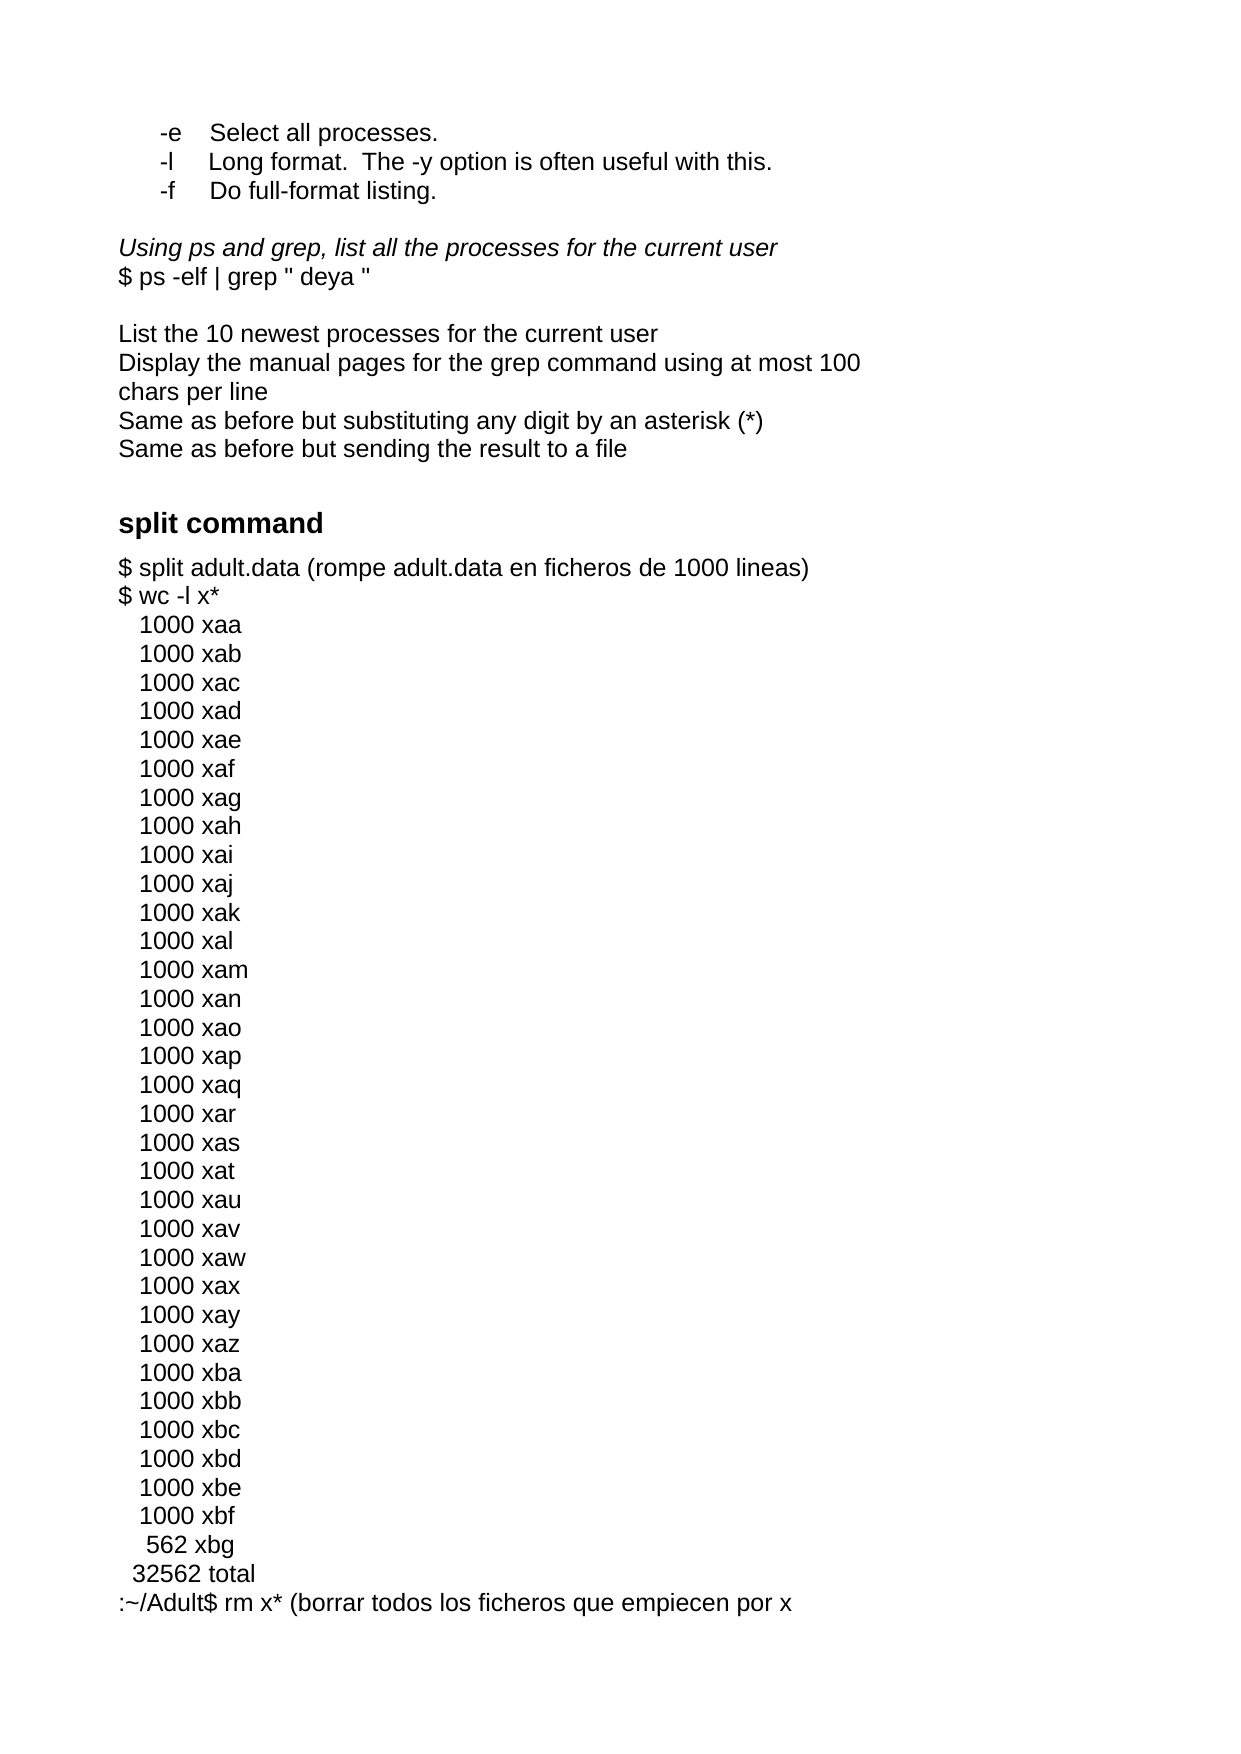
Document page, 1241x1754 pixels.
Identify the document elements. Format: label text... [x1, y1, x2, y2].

text 562 xbg [118, 1530, 1122, 1559]
text 1000 xau [118, 1185, 1122, 1214]
text chars per line [118, 377, 1122, 406]
text 1000 xah [118, 811, 1122, 840]
text 1000 xae [118, 725, 1122, 754]
text 1000 xaa [118, 610, 1122, 639]
text 1000 xbd [118, 1444, 1122, 1472]
text 1000 xad [118, 696, 1122, 725]
text 1000 xbc [118, 1415, 1122, 1444]
text 1000 xab [118, 639, 1122, 667]
text 1000 xan [118, 984, 1122, 1012]
text -f Do full-format listing. [159, 176, 1122, 204]
text 1000 xap [118, 1041, 1122, 1070]
text 1000 xam [118, 955, 1122, 984]
text 1000 xai [118, 840, 1122, 869]
text -l Long format. The -y option is often useful with this. [159, 147, 1122, 176]
text List the 10 newest processes for the current user [118, 319, 1122, 348]
text 1000 xal [118, 926, 1122, 955]
text $ ps -elf | grep " deya " [118, 262, 1122, 291]
text 1000 xaq [118, 1070, 1122, 1099]
text Same as before but sending the result to a file [118, 434, 1122, 463]
text 1000 xac [118, 667, 1122, 696]
text 1000 xao [118, 1012, 1122, 1041]
text 1000 xbf [118, 1501, 1122, 1530]
text 1000 xaj [118, 869, 1122, 897]
subtitle split command [118, 506, 1122, 540]
text 1000 xak [118, 897, 1122, 926]
text 1000 xar [118, 1099, 1122, 1127]
text 1000 xax [118, 1271, 1122, 1300]
text 1000 xas [118, 1127, 1122, 1156]
text $ split adult.data (rompe adult.data en ficheros de 1000 lineas) [118, 552, 1122, 581]
text -e Select all processes. [159, 118, 1122, 147]
text 32562 total [118, 1559, 1122, 1587]
text Using ps and grep, list all the processes for the current user [118, 233, 1122, 262]
text :~/Adult$ rm x* (borrar todos los ficheros que empiecen por x [118, 1587, 1122, 1616]
text 1000 xag [118, 782, 1122, 811]
text 1000 xaz [118, 1329, 1122, 1357]
text 1000 xaw [118, 1242, 1122, 1271]
text 1000 xat [118, 1156, 1122, 1185]
text 1000 xbe [118, 1472, 1122, 1501]
text Same as before but substituting any digit by an asterisk (*) [118, 406, 1122, 434]
text $ wc -l x* [118, 581, 1122, 610]
text 1000 xav [118, 1214, 1122, 1242]
text 1000 xaf [118, 754, 1122, 782]
text Display the manual pages for the grep command using at most 100 [118, 348, 1122, 377]
text 1000 xba [118, 1357, 1122, 1386]
text 1000 xay [118, 1300, 1122, 1329]
text 1000 xbb [118, 1386, 1122, 1415]
